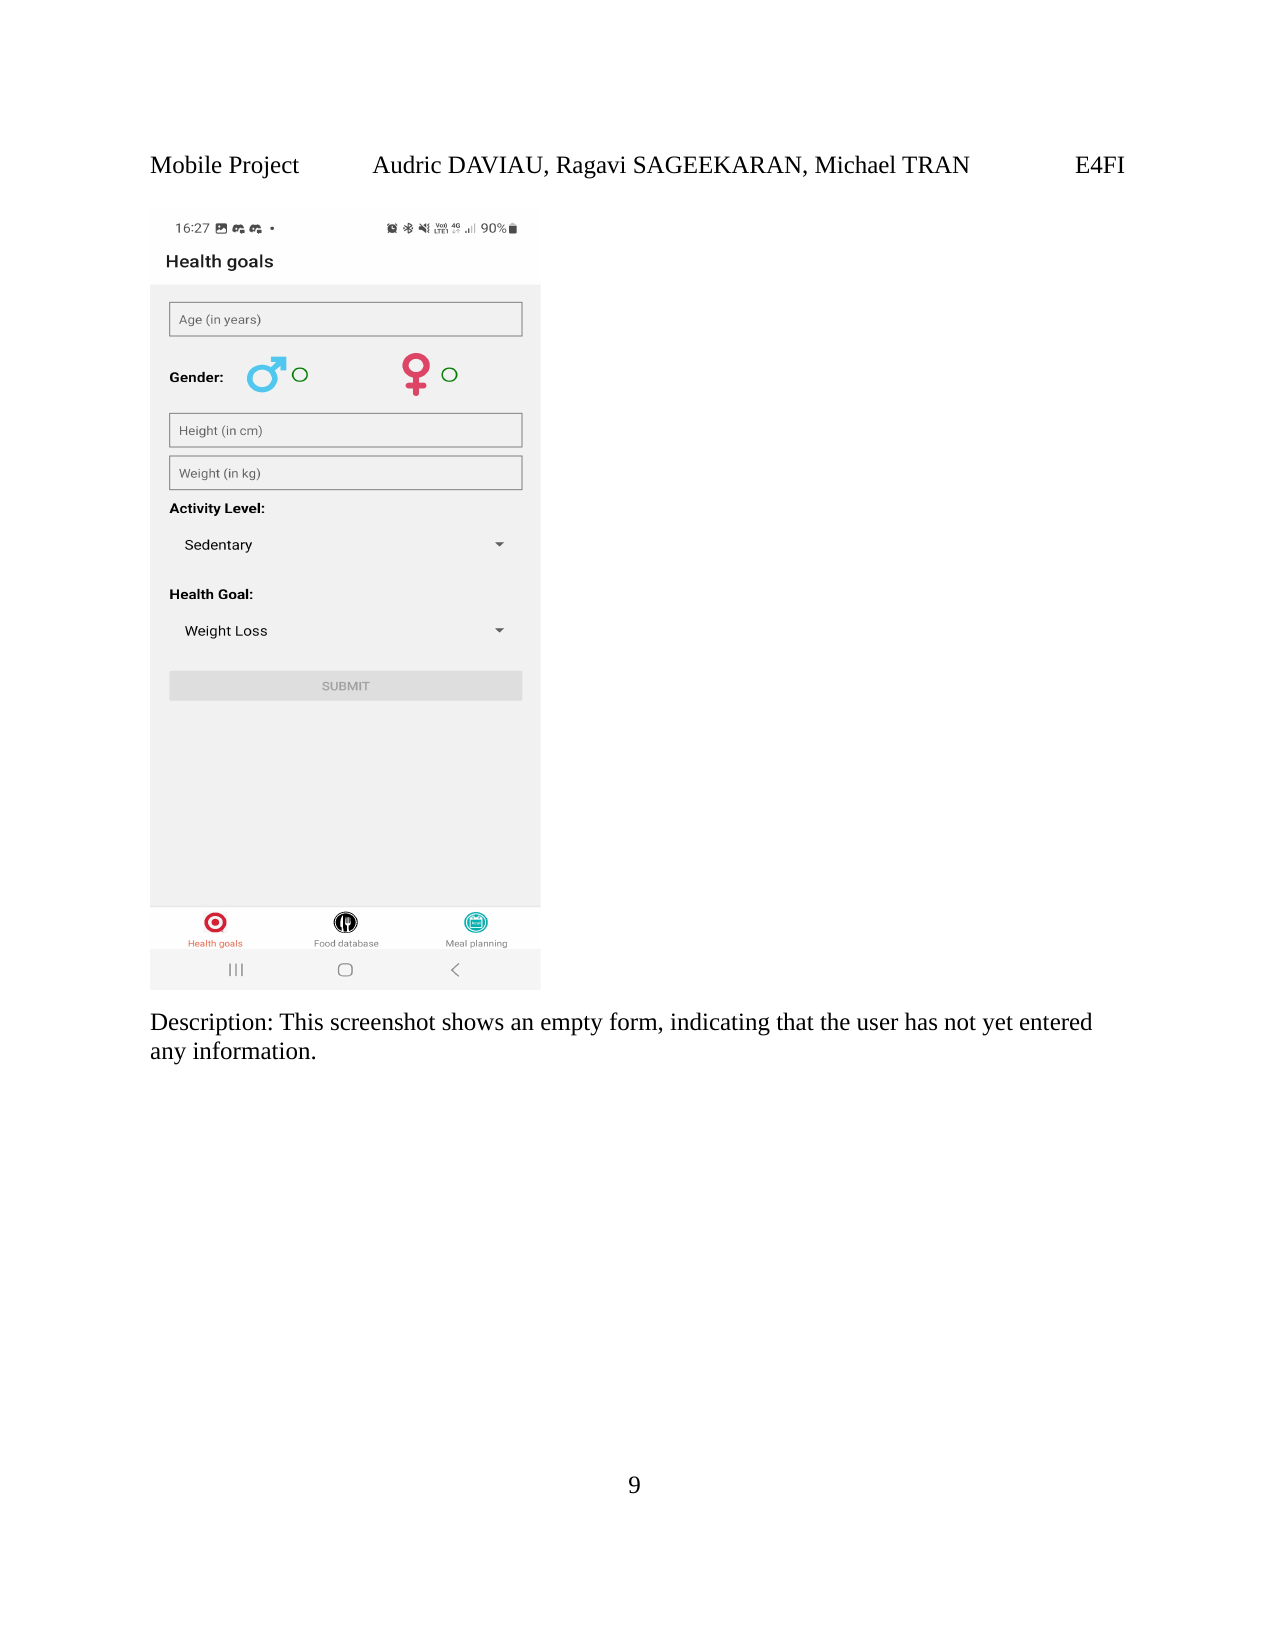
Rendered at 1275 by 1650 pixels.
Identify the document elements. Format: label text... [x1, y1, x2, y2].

picture [150, 208, 541, 990]
text Description: This screenshot shows an empty form, indicating that the user has not yet entered any information. [150, 1007, 1125, 1065]
